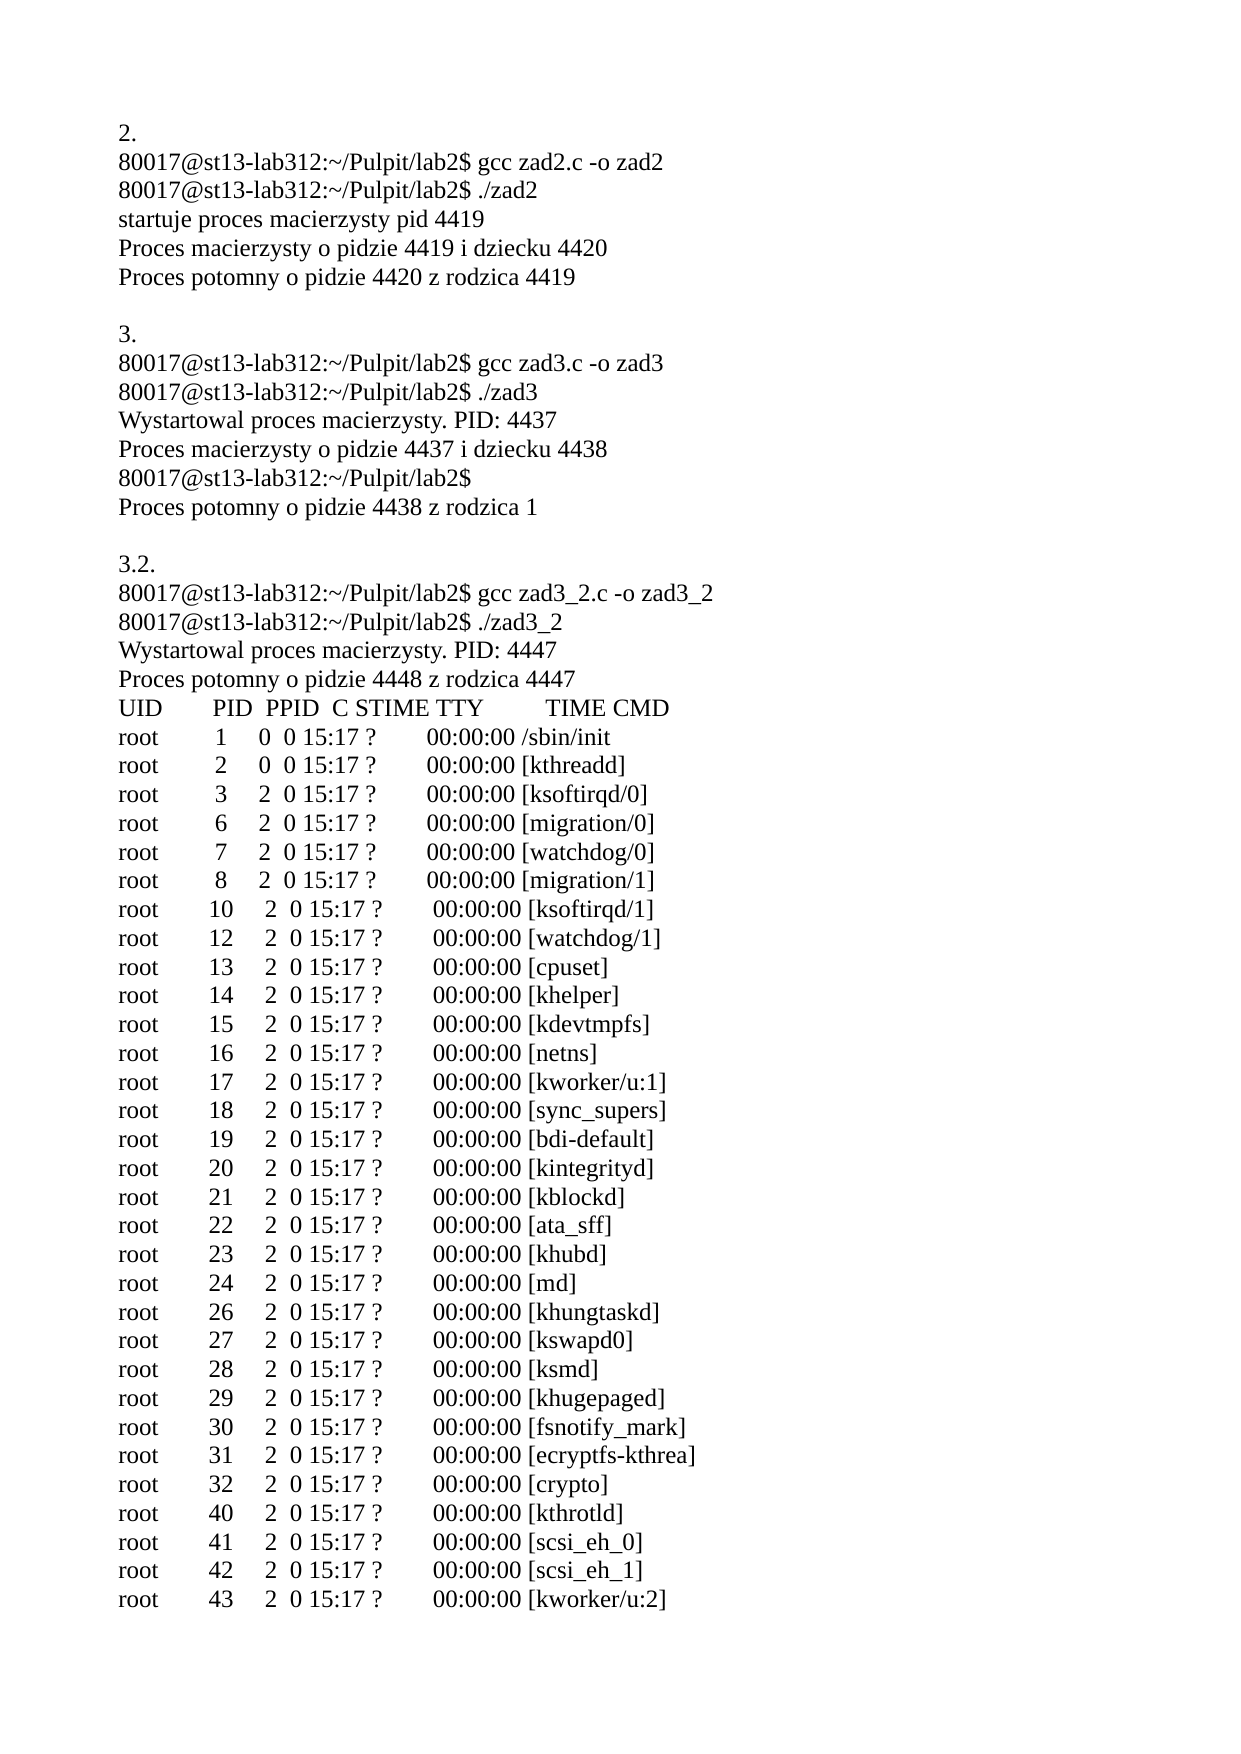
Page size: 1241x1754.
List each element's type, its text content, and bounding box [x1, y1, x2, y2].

text root 41 2 0 15:17 ? 00:00:00 [scsi_eh_0] [118, 1527, 1122, 1556]
text root 1 0 0 15:17 ? 00:00:00 /sbin/init [118, 722, 1122, 751]
text 80017@st13-lab312:~/Pulpit/lab2$ ./zad3_2 [118, 607, 1122, 636]
text root 24 2 0 15:17 ? 00:00:00 [md] [118, 1268, 1122, 1297]
text 80017@st13-lab312:~/Pulpit/lab2$ ./zad3 [118, 377, 1122, 406]
text root 7 2 0 15:17 ? 00:00:00 [watchdog/0] [118, 837, 1122, 866]
text root 22 2 0 15:17 ? 00:00:00 [ata_sff] [118, 1211, 1122, 1239]
text root 30 2 0 15:17 ? 00:00:00 [fsnotify_mark] [118, 1412, 1122, 1441]
text root 2 0 0 15:17 ? 00:00:00 [kthreadd] [118, 751, 1122, 779]
text root 42 2 0 15:17 ? 00:00:00 [scsi_eh_1] [118, 1556, 1122, 1584]
text root 12 2 0 15:17 ? 00:00:00 [watchdog/1] [118, 923, 1122, 952]
text 80017@st13-lab312:~/Pulpit/lab2$ [118, 463, 1122, 492]
text Proces potomny o pidzie 4420 z rodzica 4419 [118, 262, 1122, 291]
text 80017@st13-lab312:~/Pulpit/lab2$ gcc zad3_2.c -o zad3_2 [118, 578, 1122, 607]
text root 6 2 0 15:17 ? 00:00:00 [migration/0] [118, 808, 1122, 837]
text root 19 2 0 15:17 ? 00:00:00 [bdi-default] [118, 1124, 1122, 1153]
text root 14 2 0 15:17 ? 00:00:00 [khelper] [118, 981, 1122, 1009]
text Proces macierzysty o pidzie 4437 i dziecku 4438 [118, 434, 1122, 463]
text Proces potomny o pidzie 4438 z rodzica 1 [118, 492, 1122, 521]
text root 8 2 0 15:17 ? 00:00:00 [migration/1] [118, 866, 1122, 894]
text root 32 2 0 15:17 ? 00:00:00 [crypto] [118, 1469, 1122, 1498]
text root 21 2 0 15:17 ? 00:00:00 [kblockd] [118, 1182, 1122, 1211]
text root 28 2 0 15:17 ? 00:00:00 [ksmd] [118, 1354, 1122, 1383]
text root 13 2 0 15:17 ? 00:00:00 [cpuset] [118, 952, 1122, 981]
text root 26 2 0 15:17 ? 00:00:00 [khungtaskd] [118, 1297, 1122, 1326]
text root 43 2 0 15:17 ? 00:00:00 [kworker/u:2] [118, 1584, 1122, 1613]
text 3. [118, 319, 1122, 348]
text 80017@st13-lab312:~/Pulpit/lab2$ gcc zad3.c -o zad3 [118, 348, 1122, 377]
text root 27 2 0 15:17 ? 00:00:00 [kswapd0] [118, 1326, 1122, 1354]
text 80017@st13-lab312:~/Pulpit/lab2$ gcc zad2.c -o zad2 [118, 147, 1122, 176]
text 3.2. [118, 549, 1122, 578]
text 2. [118, 118, 1122, 147]
text root 20 2 0 15:17 ? 00:00:00 [kintegrityd] [118, 1153, 1122, 1182]
text startuje proces macierzysty pid 4419 [118, 204, 1122, 233]
text root 23 2 0 15:17 ? 00:00:00 [khubd] [118, 1239, 1122, 1268]
text root 29 2 0 15:17 ? 00:00:00 [khugepaged] [118, 1383, 1122, 1412]
text root 31 2 0 15:17 ? 00:00:00 [ecryptfs-kthrea] [118, 1441, 1122, 1469]
text root 17 2 0 15:17 ? 00:00:00 [kworker/u:1] [118, 1067, 1122, 1096]
text root 40 2 0 15:17 ? 00:00:00 [kthrotld] [118, 1498, 1122, 1527]
text Wystartowal proces macierzysty. PID: 4447 [118, 636, 1122, 664]
text root 18 2 0 15:17 ? 00:00:00 [sync_supers] [118, 1096, 1122, 1124]
text root 10 2 0 15:17 ? 00:00:00 [ksoftirqd/1] [118, 894, 1122, 923]
text root 15 2 0 15:17 ? 00:00:00 [kdevtmpfs] [118, 1009, 1122, 1038]
text Proces potomny o pidzie 4448 z rodzica 4447 [118, 664, 1122, 693]
text UID PID PPID C STIME TTY TIME CMD [118, 693, 1122, 722]
text root 3 2 0 15:17 ? 00:00:00 [ksoftirqd/0] [118, 779, 1122, 808]
text Wystartowal proces macierzysty. PID: 4437 [118, 406, 1122, 434]
text Proces macierzysty o pidzie 4419 i dziecku 4420 [118, 233, 1122, 262]
text root 16 2 0 15:17 ? 00:00:00 [netns] [118, 1038, 1122, 1067]
text 80017@st13-lab312:~/Pulpit/lab2$ ./zad2 [118, 176, 1122, 204]
